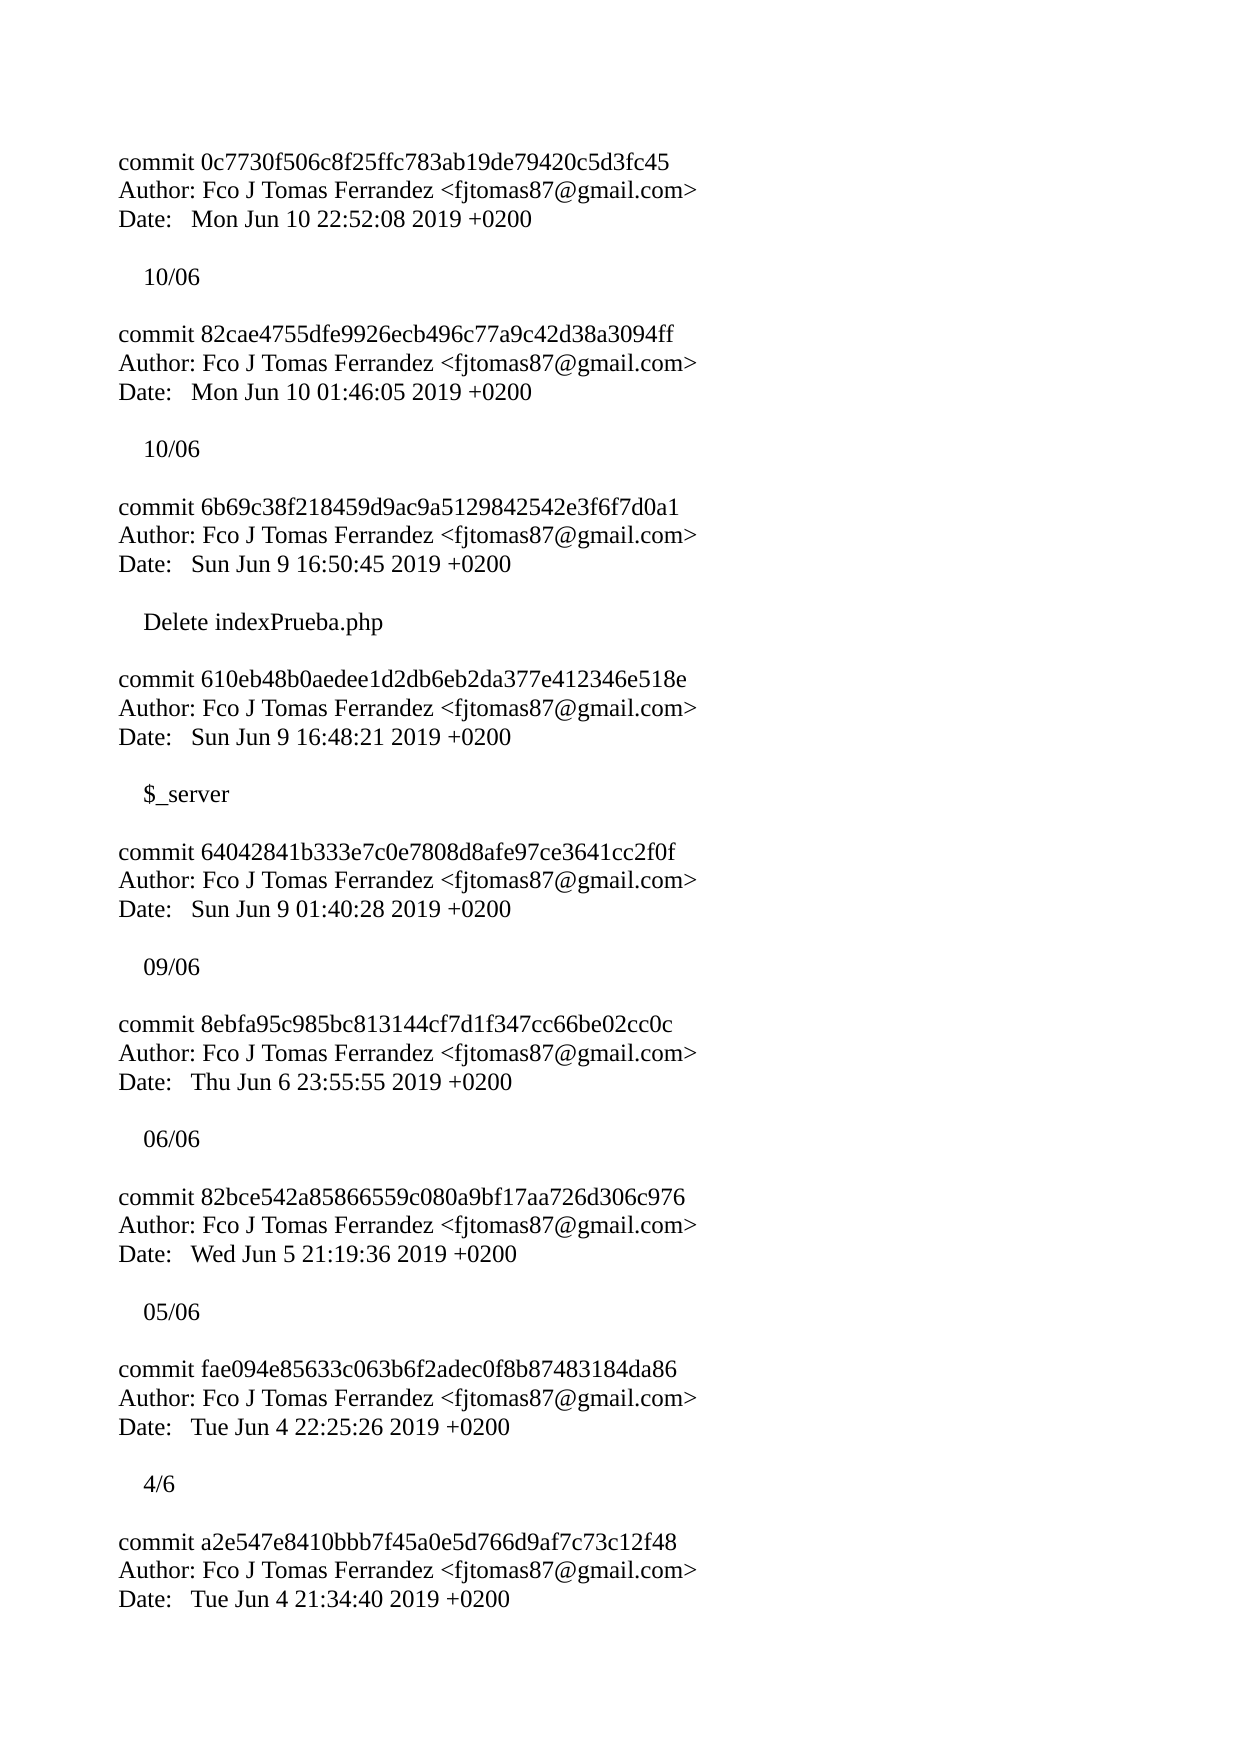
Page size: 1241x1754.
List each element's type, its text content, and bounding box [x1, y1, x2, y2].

text Author: Fco J Tomas Ferrandez <fjtomas87@gmail.com> [118, 693, 1122, 722]
text Author: Fco J Tomas Ferrandez <fjtomas87@gmail.com> [118, 176, 1122, 204]
text Date: Tue Jun 4 21:34:40 2019 +0200 [118, 1584, 1122, 1613]
text commit 82cae4755dfe9926ecb496c77a9c42d38a3094ff [118, 319, 1122, 348]
text Date: Mon Jun 10 22:52:08 2019 +0200 [118, 204, 1122, 233]
text commit fae094e85633c063b6f2adec0f8b87483184da86 [118, 1354, 1122, 1383]
text 10/06 [118, 262, 1122, 291]
text Author: Fco J Tomas Ferrandez <fjtomas87@gmail.com> [118, 1383, 1122, 1412]
text Author: Fco J Tomas Ferrandez <fjtomas87@gmail.com> [118, 1211, 1122, 1239]
text Author: Fco J Tomas Ferrandez <fjtomas87@gmail.com> [118, 1556, 1122, 1584]
text commit 82bce542a85866559c080a9bf17aa726d306c976 [118, 1182, 1122, 1211]
text Date: Mon Jun 10 01:46:05 2019 +0200 [118, 377, 1122, 406]
text $_server [118, 779, 1122, 808]
text commit 8ebfa95c985bc813144cf7d1f347cc66be02cc0c [118, 1009, 1122, 1038]
text Delete indexPrueba.php [118, 607, 1122, 636]
text commit 0c7730f506c8f25ffc783ab19de79420c5d3fc45 [118, 147, 1122, 176]
text Date: Tue Jun 4 22:25:26 2019 +0200 [118, 1412, 1122, 1441]
text commit 64042841b333e7c0e7808d8afe97ce3641cc2f0f [118, 837, 1122, 866]
text commit a2e547e8410bbb7f45a0e5d766d9af7c73c12f48 [118, 1527, 1122, 1556]
text 10/06 [118, 434, 1122, 463]
text commit 610eb48b0aedee1d2db6eb2da377e412346e518e [118, 664, 1122, 693]
text commit 6b69c38f218459d9ac9a5129842542e3f6f7d0a1 [118, 492, 1122, 521]
text Date: Sun Jun 9 16:50:45 2019 +0200 [118, 549, 1122, 578]
text Author: Fco J Tomas Ferrandez <fjtomas87@gmail.com> [118, 348, 1122, 377]
text Author: Fco J Tomas Ferrandez <fjtomas87@gmail.com> [118, 866, 1122, 894]
text 06/06 [118, 1124, 1122, 1153]
text Author: Fco J Tomas Ferrandez <fjtomas87@gmail.com> [118, 521, 1122, 549]
text 05/06 [118, 1297, 1122, 1326]
text Author: Fco J Tomas Ferrandez <fjtomas87@gmail.com> [118, 1038, 1122, 1067]
text 4/6 [118, 1469, 1122, 1498]
text 09/06 [118, 952, 1122, 981]
text Date: Thu Jun 6 23:55:55 2019 +0200 [118, 1067, 1122, 1096]
text Date: Sun Jun 9 16:48:21 2019 +0200 [118, 722, 1122, 751]
text Date: Sun Jun 9 01:40:28 2019 +0200 [118, 894, 1122, 923]
text Date: Wed Jun 5 21:19:36 2019 +0200 [118, 1239, 1122, 1268]
